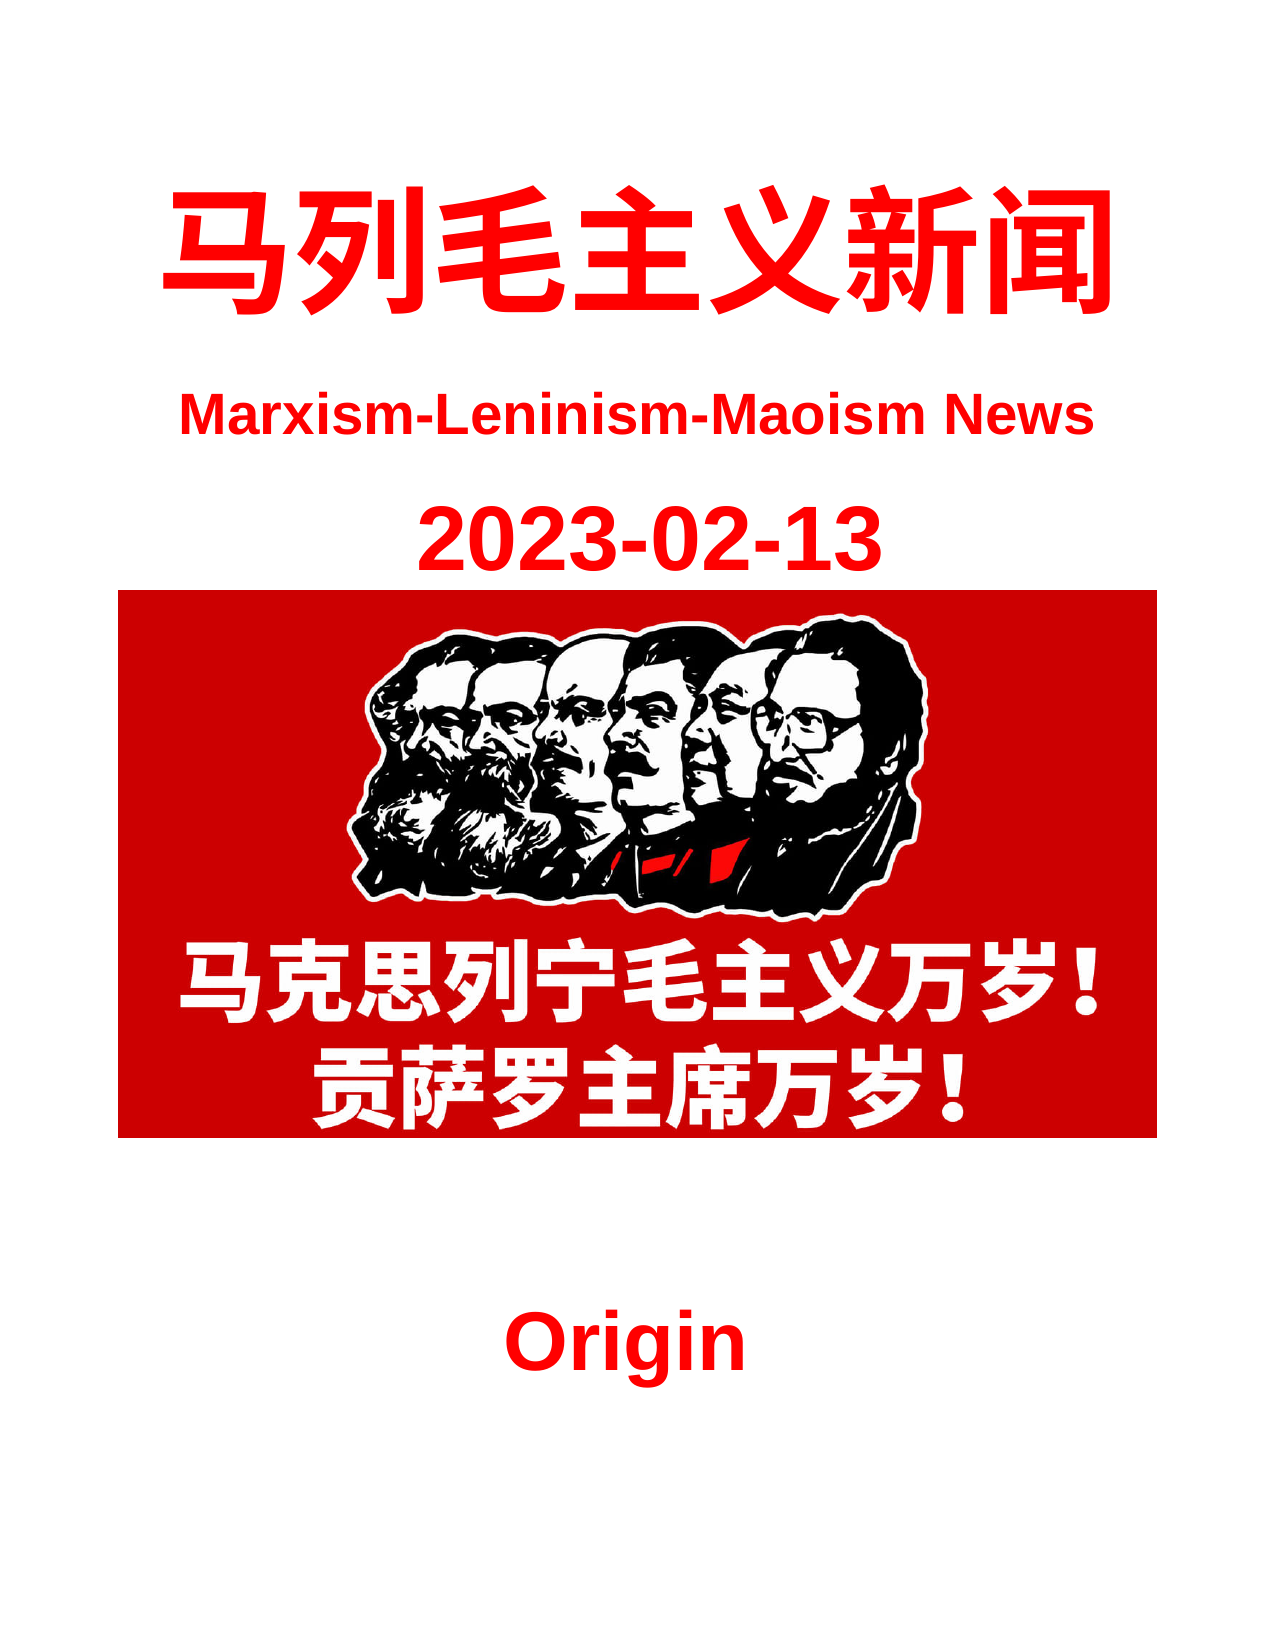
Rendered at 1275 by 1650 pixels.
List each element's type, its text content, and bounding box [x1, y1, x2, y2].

subtitle 2023-02-13 [118, 484, 1157, 590]
subtitle 马列毛主义新闻 [118, 143, 1157, 342]
subtitle Origin [118, 1292, 1157, 1388]
picture [118, 590, 1157, 1138]
subtitle Marxism-Leninism-Maoism News [118, 380, 1157, 447]
